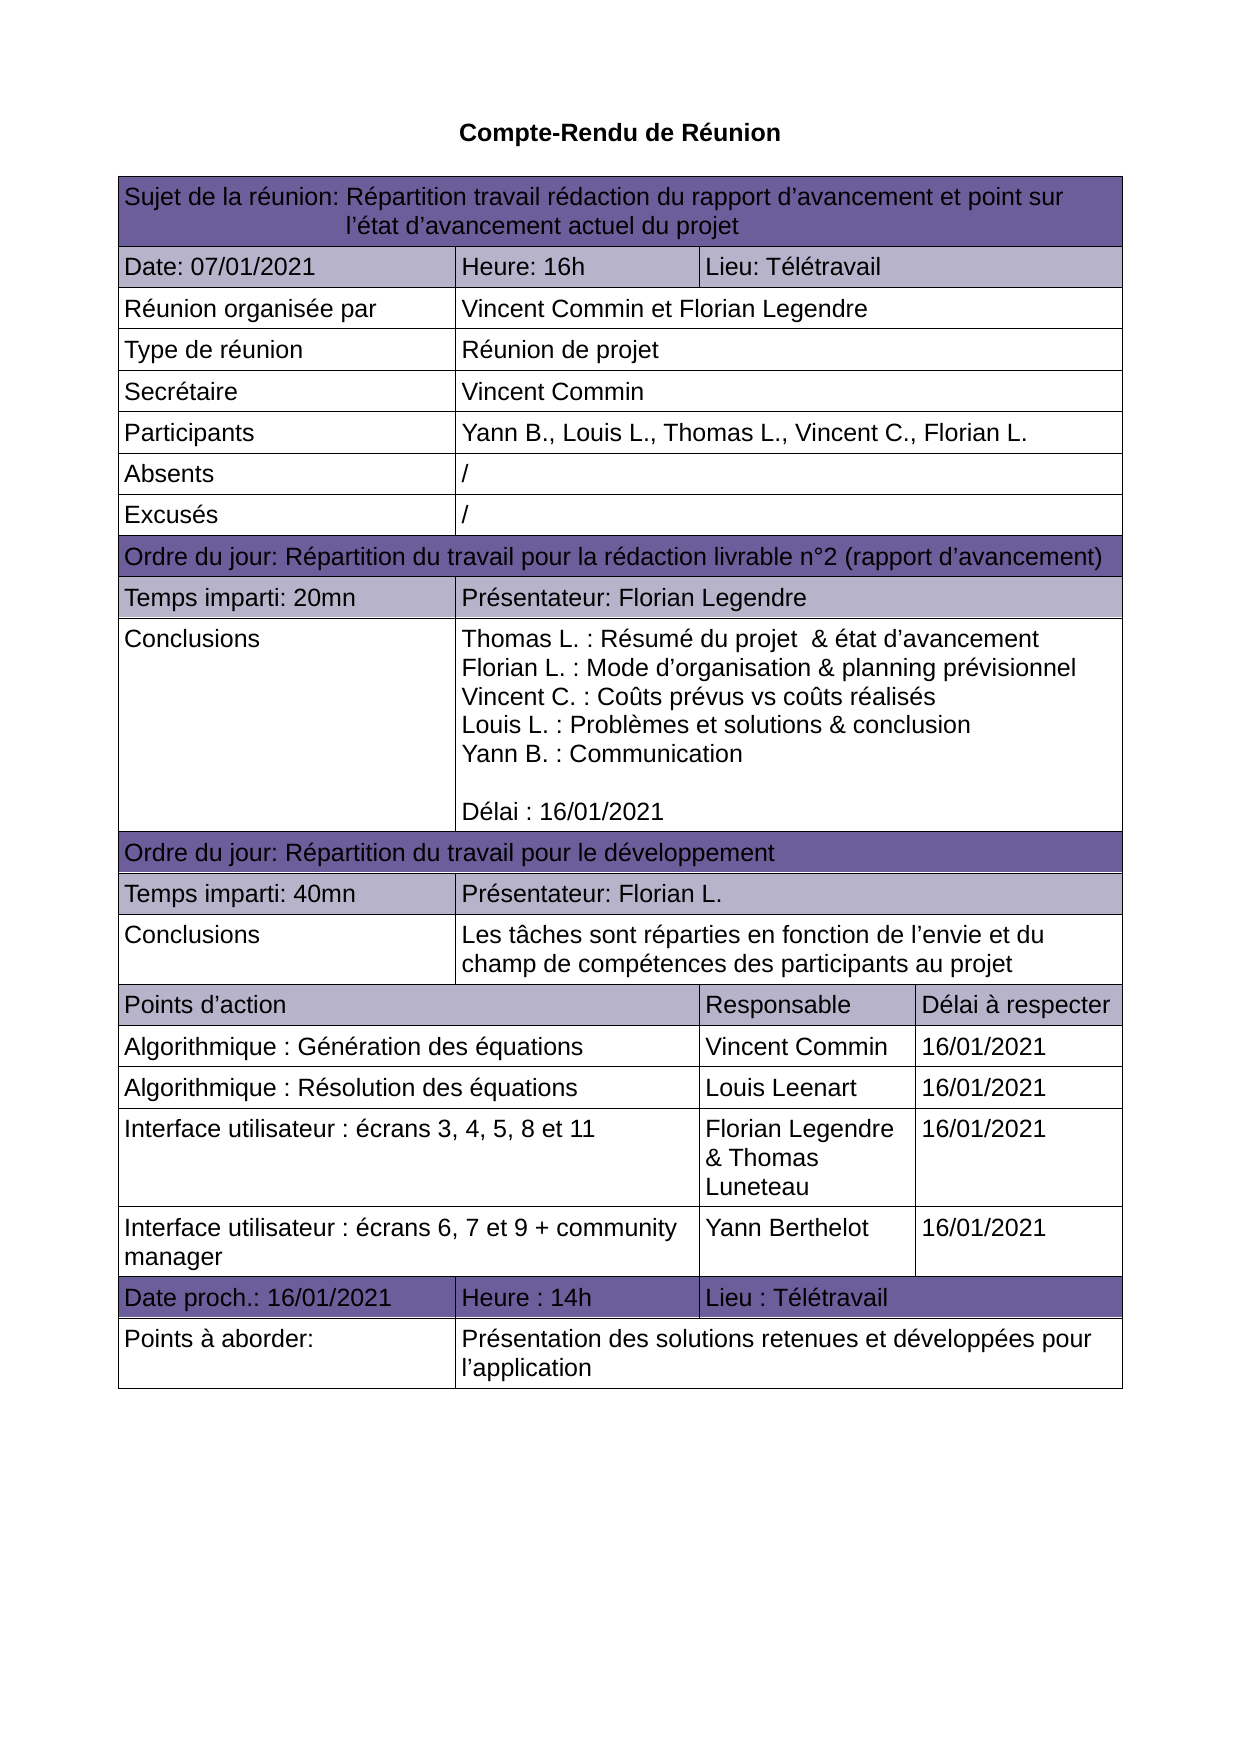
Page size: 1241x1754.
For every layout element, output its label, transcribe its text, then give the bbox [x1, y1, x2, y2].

table_cell Heure : 14h [456, 1277, 699, 1317]
table_cell Les tâches sont réparties en fonction de l’envie et du champ de compétences des participants au projet [456, 915, 1122, 984]
table_cell Présentateur: Florian L. [456, 874, 1122, 914]
text Compte-Rendu de Réunion [118, 118, 1122, 147]
table_cell Algorithmique : Génération des équations [119, 1026, 699, 1066]
table_cell Excusés [119, 495, 455, 535]
table_cell 16/01/2021 [916, 1109, 1122, 1206]
table_cell Interface utilisateur : écrans 6, 7 et 9 + community manager [119, 1207, 699, 1276]
table_cell Ordre du jour: Répartition du travail pour la rédaction livrable n°2 (rapport d’avancement) [119, 536, 1122, 576]
table_cell 16/01/2021 [916, 1207, 1122, 1276]
table_cell Louis Leenart [700, 1067, 915, 1107]
table_cell Points à aborder: [119, 1319, 455, 1387]
table_cell 16/01/2021 [916, 1067, 1122, 1107]
table_cell Temps imparti: 20mn [119, 577, 455, 617]
table_cell Responsable [700, 985, 915, 1025]
table_cell 16/01/2021 [916, 1026, 1122, 1066]
table_header Sujet de la réunion: Répartition travail rédaction du rapport d’avancement et point sur l’état d’avancement actuel du projet [119, 177, 1122, 246]
table_cell Date: 07/01/2021 [119, 247, 455, 287]
table_cell Présentateur: Florian Legendre [456, 577, 1122, 617]
table_cell Florian Legendre & Thomas Luneteau [700, 1109, 915, 1206]
table_cell Absents [119, 454, 455, 494]
table_cell / [456, 454, 1122, 494]
table_cell Algorithmique : Résolution des équations [119, 1067, 699, 1107]
table_cell Vincent Commin [456, 371, 1122, 411]
table_cell Participants [119, 412, 455, 452]
table_cell Ordre du jour: Répartition du travail pour le développement [119, 832, 1122, 872]
table_cell Réunion organisée par [119, 288, 455, 328]
table_cell / [456, 495, 1122, 535]
table_cell Temps imparti: 40mn [119, 874, 455, 914]
table_cell Vincent Commin et Florian Legendre [456, 288, 1122, 328]
table_cell Conclusions [119, 915, 455, 984]
table_cell Délai à respecter [916, 985, 1122, 1025]
table_cell Secrétaire [119, 371, 455, 411]
table_cell Thomas L. : Résumé du projet & état d’avancement Florian L. : Mode d’organisation & planning prévisionnel Vincent C. : Coûts prévus vs coûts réalisés Louis L. : Problèmes et solutions & conclusion Yann B. : Communication Délai : 16/01/2021 [456, 619, 1122, 831]
table_cell Réunion de projet [456, 329, 1122, 370]
table_cell Interface utilisateur : écrans 3, 4, 5, 8 et 11 [119, 1109, 699, 1206]
table_cell Yann Berthelot [700, 1207, 915, 1276]
table_cell Yann B., Louis L., Thomas L., Vincent C., Florian L. [456, 412, 1122, 452]
table_cell Lieu: Télétravail [700, 247, 1122, 287]
table_cell Vincent Commin [700, 1026, 915, 1066]
table_cell Type de réunion [119, 329, 455, 370]
table_cell Présentation des solutions retenues et développées pour l’application [456, 1319, 1122, 1387]
table_cell Date proch.: 16/01/2021 [119, 1277, 455, 1317]
table_cell Lieu : Télétravail [700, 1277, 1122, 1317]
table_cell Conclusions [119, 619, 455, 831]
table_cell Points d’action [119, 985, 699, 1025]
table_cell Heure: 16h [456, 247, 699, 287]
